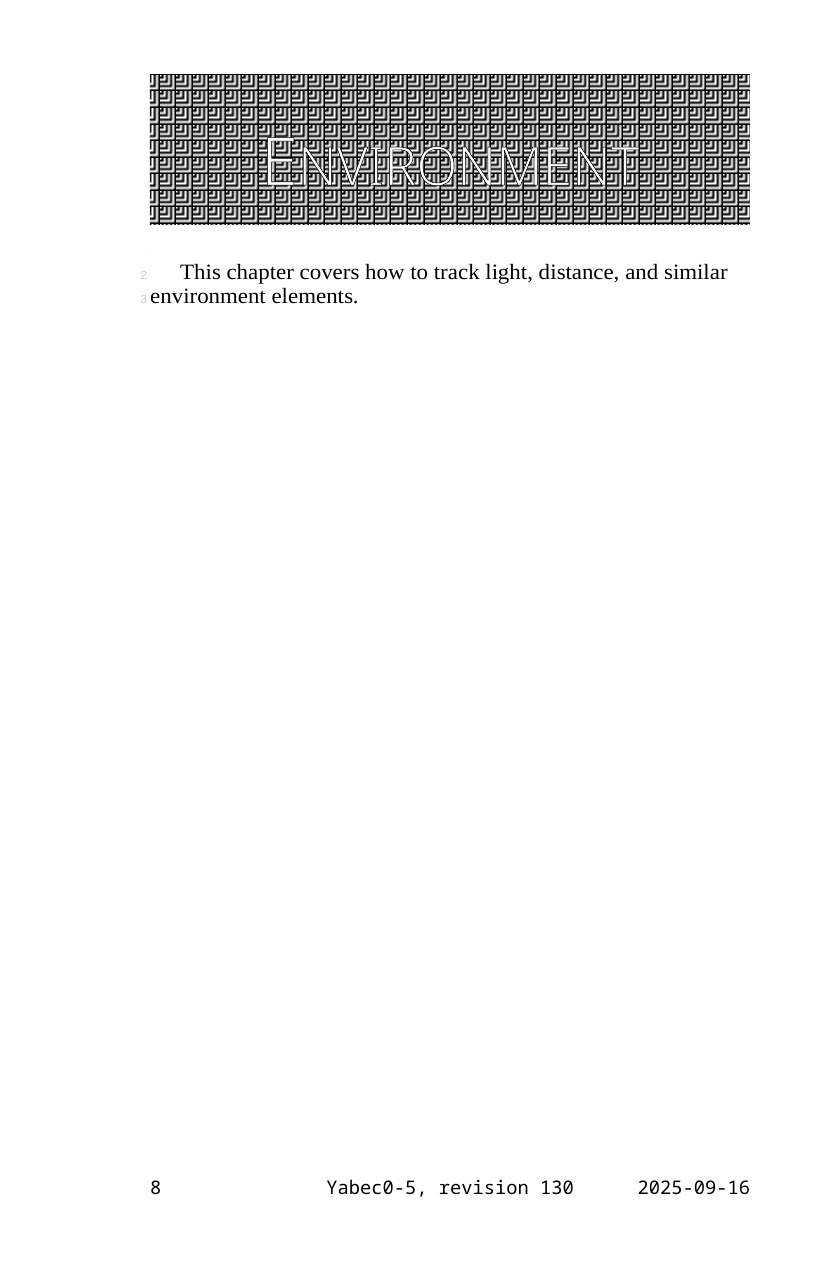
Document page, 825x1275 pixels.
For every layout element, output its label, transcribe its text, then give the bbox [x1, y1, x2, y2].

picture [149, 74, 750, 225]
text This chapter covers how to track light, distance, and similar environment elements. [150, 260, 750, 308]
